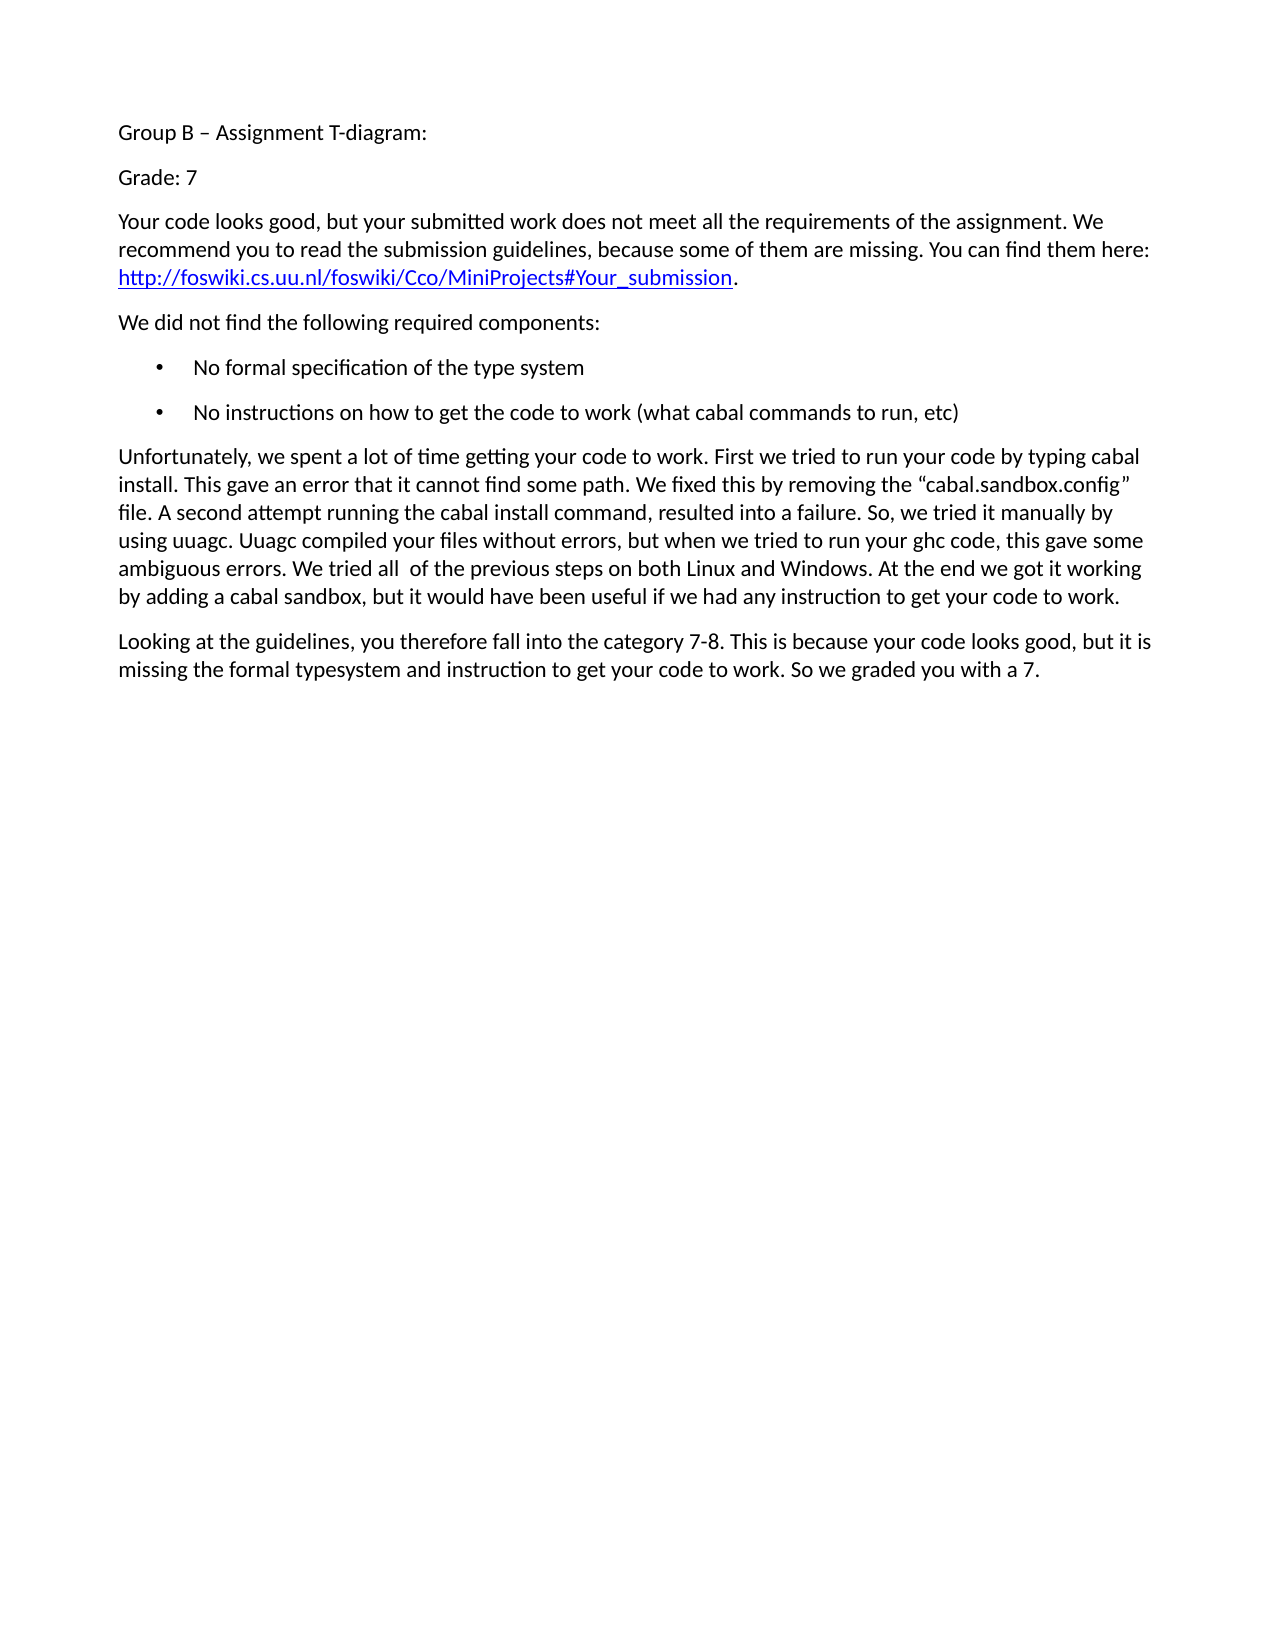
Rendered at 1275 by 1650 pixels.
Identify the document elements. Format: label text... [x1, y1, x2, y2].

text Unfortunately, we spent a lot of time getting your code to work. First we tried to run your code by typing cabal install. This gave an error that it cannot find some path. We fixed this by removing the “cabal.sandbox.config” file. A second attempt running the cabal install command, resulted into a failure. So, we tried it manually by using uuagc. Uuagc compiled your files without errors, but when we tried to run your ghc code, this gave some ambiguous errors. We tried all of the previous steps on both Linux and Windows. At the end we got it working by adding a cabal sandbox, but it would have been useful if we had any instruction to get your code to work. [118, 442, 1157, 610]
text We did not find the following required components: [118, 308, 1157, 336]
text Looking at the guidelines, you therefore fall into the category 7-8. This is because your code looks good, but it is missing the formal typesystem and instruction to get your code to work. So we graded you with a 7. [118, 627, 1157, 683]
text Grade: 7 [118, 163, 1157, 191]
list No formal specification of the type system [156, 353, 1157, 381]
text Group B – Assignment T-diagram: [118, 118, 1157, 146]
list No instructions on how to get the code to work (what cabal commands to run, etc) [156, 398, 1157, 426]
text Your code looks good, but your submitted work does not meet all the requirements of the assignment. We recommend you to read the submission guidelines, because some of them are missing. You can find them here: http://foswiki.cs.uu.nl/foswiki/Cco/MiniProjects#Your_submission. [118, 207, 1157, 292]
